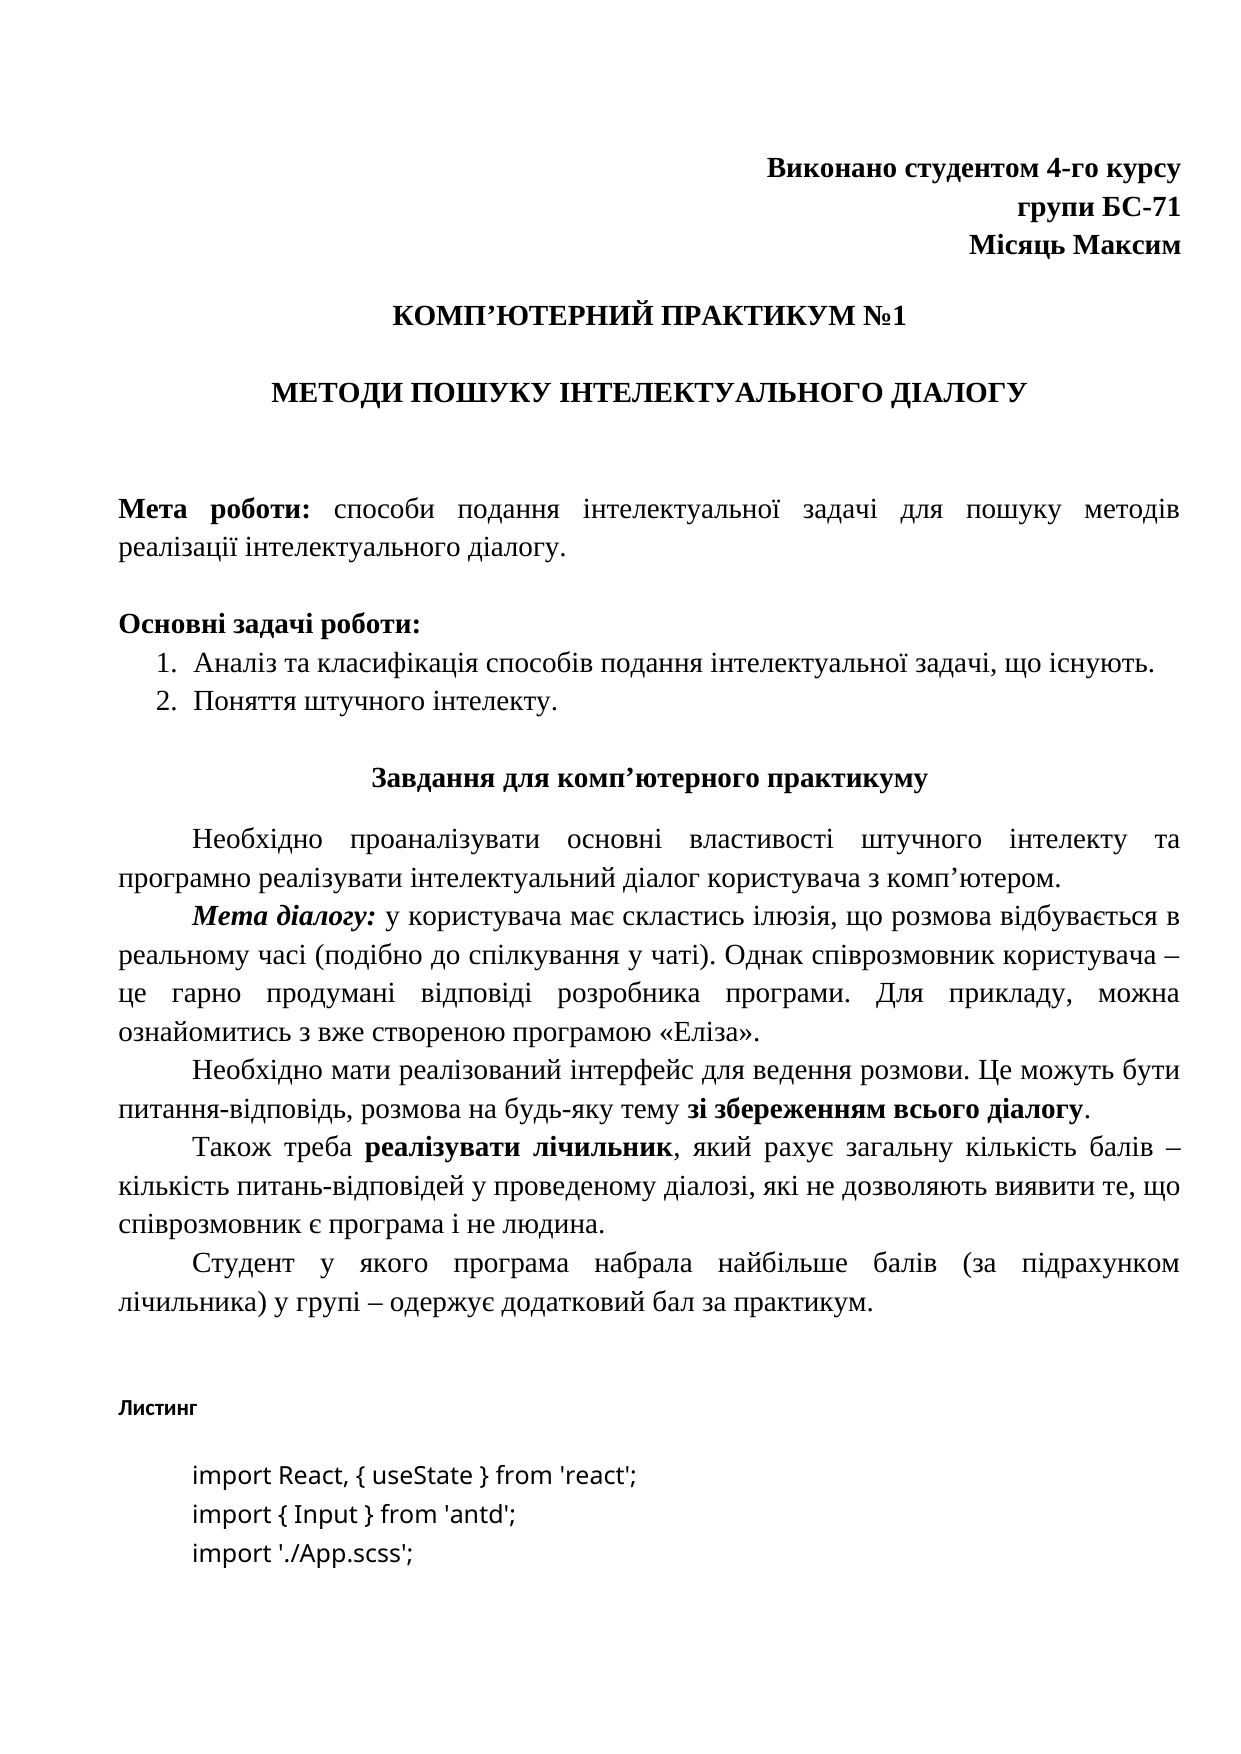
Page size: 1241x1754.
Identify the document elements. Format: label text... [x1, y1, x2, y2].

text Виконано студентом 4-го курсу групи БС-71 Місяць Максим [118, 150, 1181, 261]
text Студент у якого програма набрала найбільше балів (за підрахунком лічильника) у групі – одержує додатковий бал за практикум. [118, 1245, 1181, 1317]
list Поняття штучного інтелекту. [156, 683, 1181, 717]
text Необхідно проаналізувати основні властивості штучного інтелекту та програмно реалізувати інтелектуальний діалог користувача з комп’ютером. [118, 821, 1181, 893]
text Мета діалогу: у користувача має скластись ілюзія, що розмова відбувається в реальному часі (подібно до спілкування у чаті). Однак співрозмовник користувача – це гарно продумані відповіді розробника програми. Для прикладу, можна ознайомитись з вже створеною програмою «Еліза». [118, 898, 1181, 1047]
text МЕТОДИ ПОШУКУ ІНТЕЛЕКТУАЛЬНОГО ДІАЛОГУ [118, 375, 1181, 409]
text КОМП’ЮТЕРНИЙ ПРАКТИКУМ №1 [118, 298, 1181, 332]
text Мета роботи: способи подання інтелектуальної задачі для пошуку методів реалізації інтелектуального діалогу. [118, 491, 1181, 563]
text import './App.scss'; [118, 1536, 1181, 1570]
text Основні задачі роботи: [118, 606, 1181, 640]
text Листинг [118, 1393, 1181, 1421]
text import { Input } from 'antd'; [118, 1496, 1181, 1531]
text Завдання для комп’ютерного практикуму [118, 761, 1181, 794]
text import React, { useState } from 'react'; [118, 1457, 1181, 1491]
list Аналіз та класифікація способів подання інтелектуальної задачі, що існують. [156, 645, 1181, 678]
text Необхідно мати реалізований інтерфейс для ведення розмови. Це можуть бути питання-відповідь, розмова на будь-яку тему зі збереженням всього діалогу. [118, 1052, 1181, 1124]
text Також треба реалізувати лічильник, який рахує загальну кількість балів – кількість питань-відповідей у проведеному діалозі, які не дозволяють виявити те, що співрозмовник є програма і не людина. [118, 1129, 1181, 1240]
